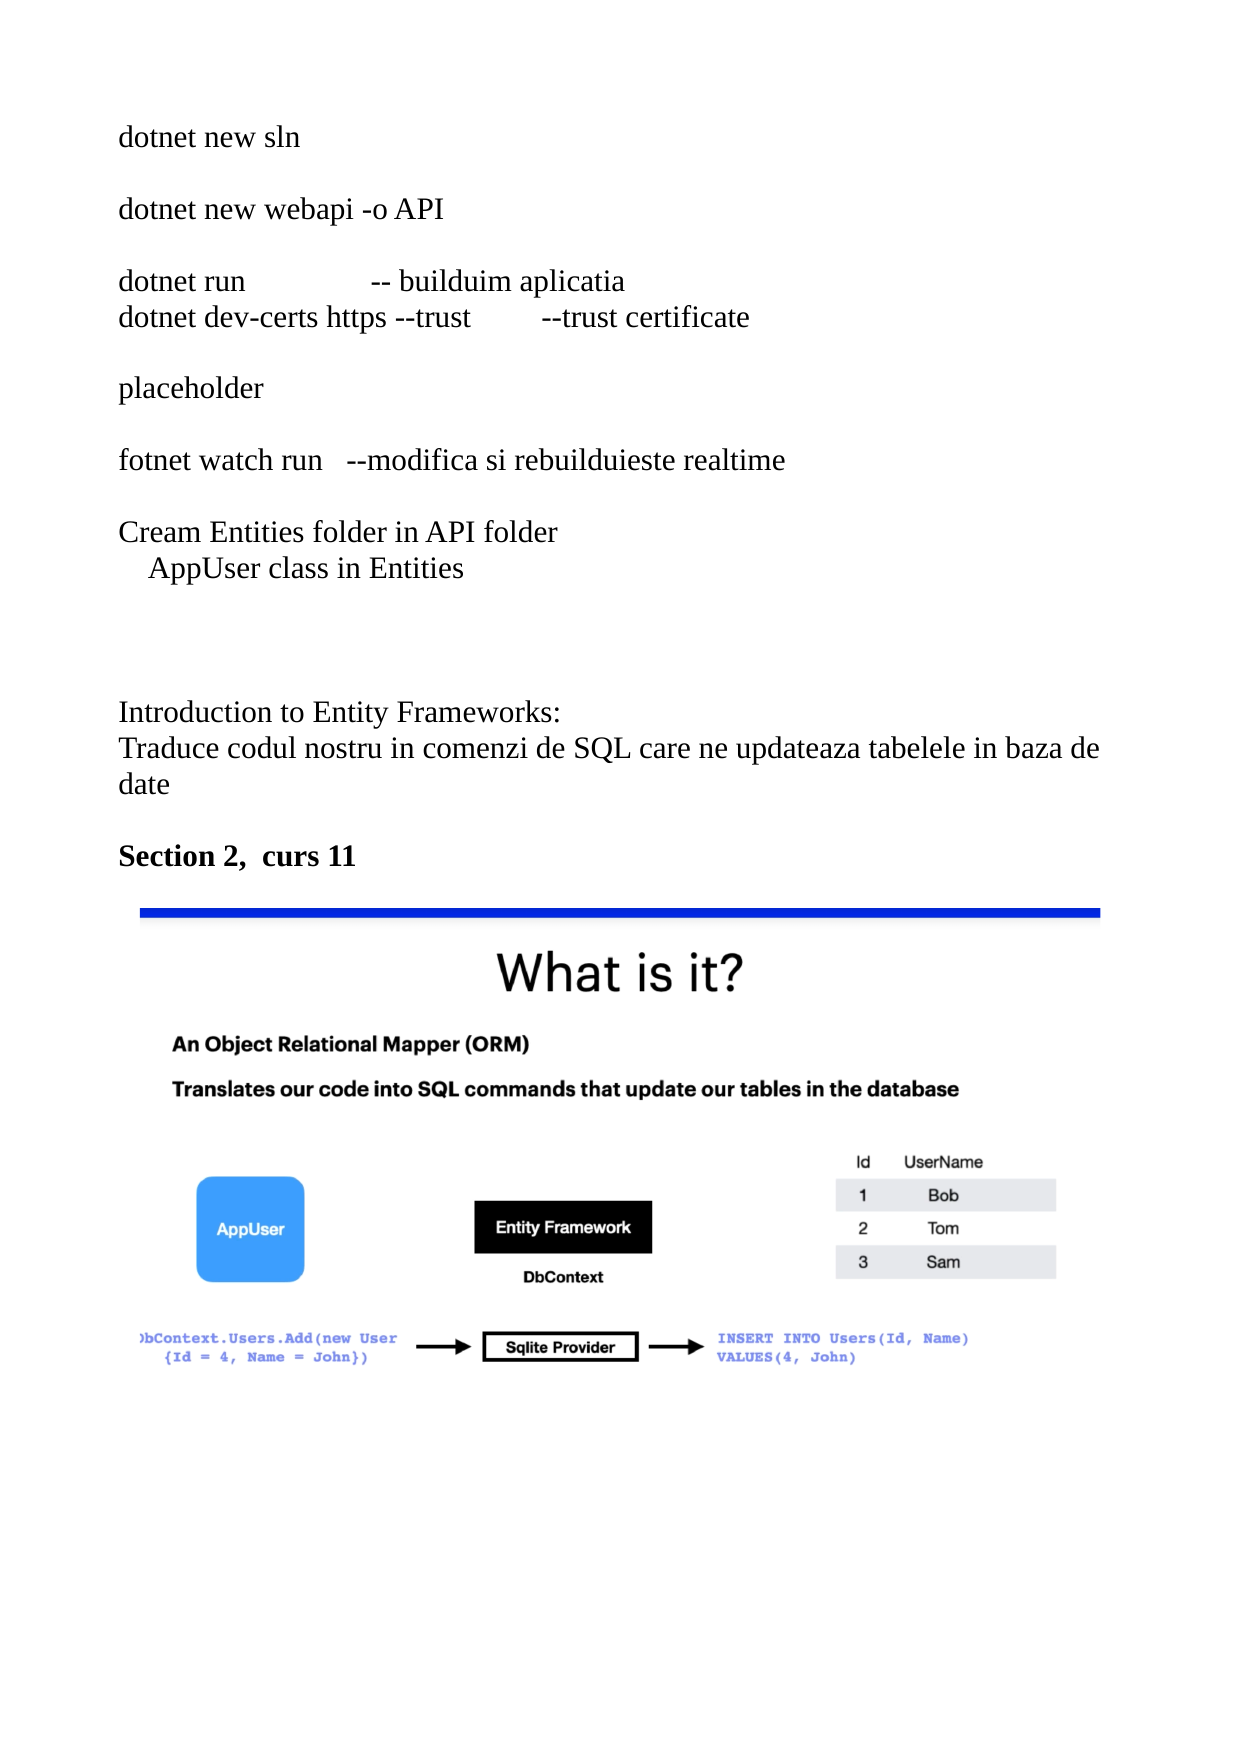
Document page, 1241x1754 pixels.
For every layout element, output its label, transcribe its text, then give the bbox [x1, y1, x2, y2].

text dotnet dev-certs https --trust --trust certificate [118, 298, 1122, 334]
text dotnet new sln [118, 118, 1122, 154]
text Cream Entities folder in API folder [118, 513, 1122, 549]
text Traduce codul nostru in comenzi de SQL care ne updateaza tabelele in baza de date [118, 729, 1122, 801]
text dotnet run -- builduim aplicatia [118, 262, 1122, 298]
text Section 2, curs 11 [118, 837, 1122, 873]
text Introduction to Entity Frameworks: [118, 693, 1122, 729]
text placeholder [118, 370, 1122, 406]
text dotnet new webapi -o API [118, 190, 1122, 226]
text AppUser class in Entities [118, 549, 1122, 585]
picture [139, 908, 1101, 1388]
text fotnet watch run --modifica si rebuilduieste realtime [118, 442, 1122, 477]
